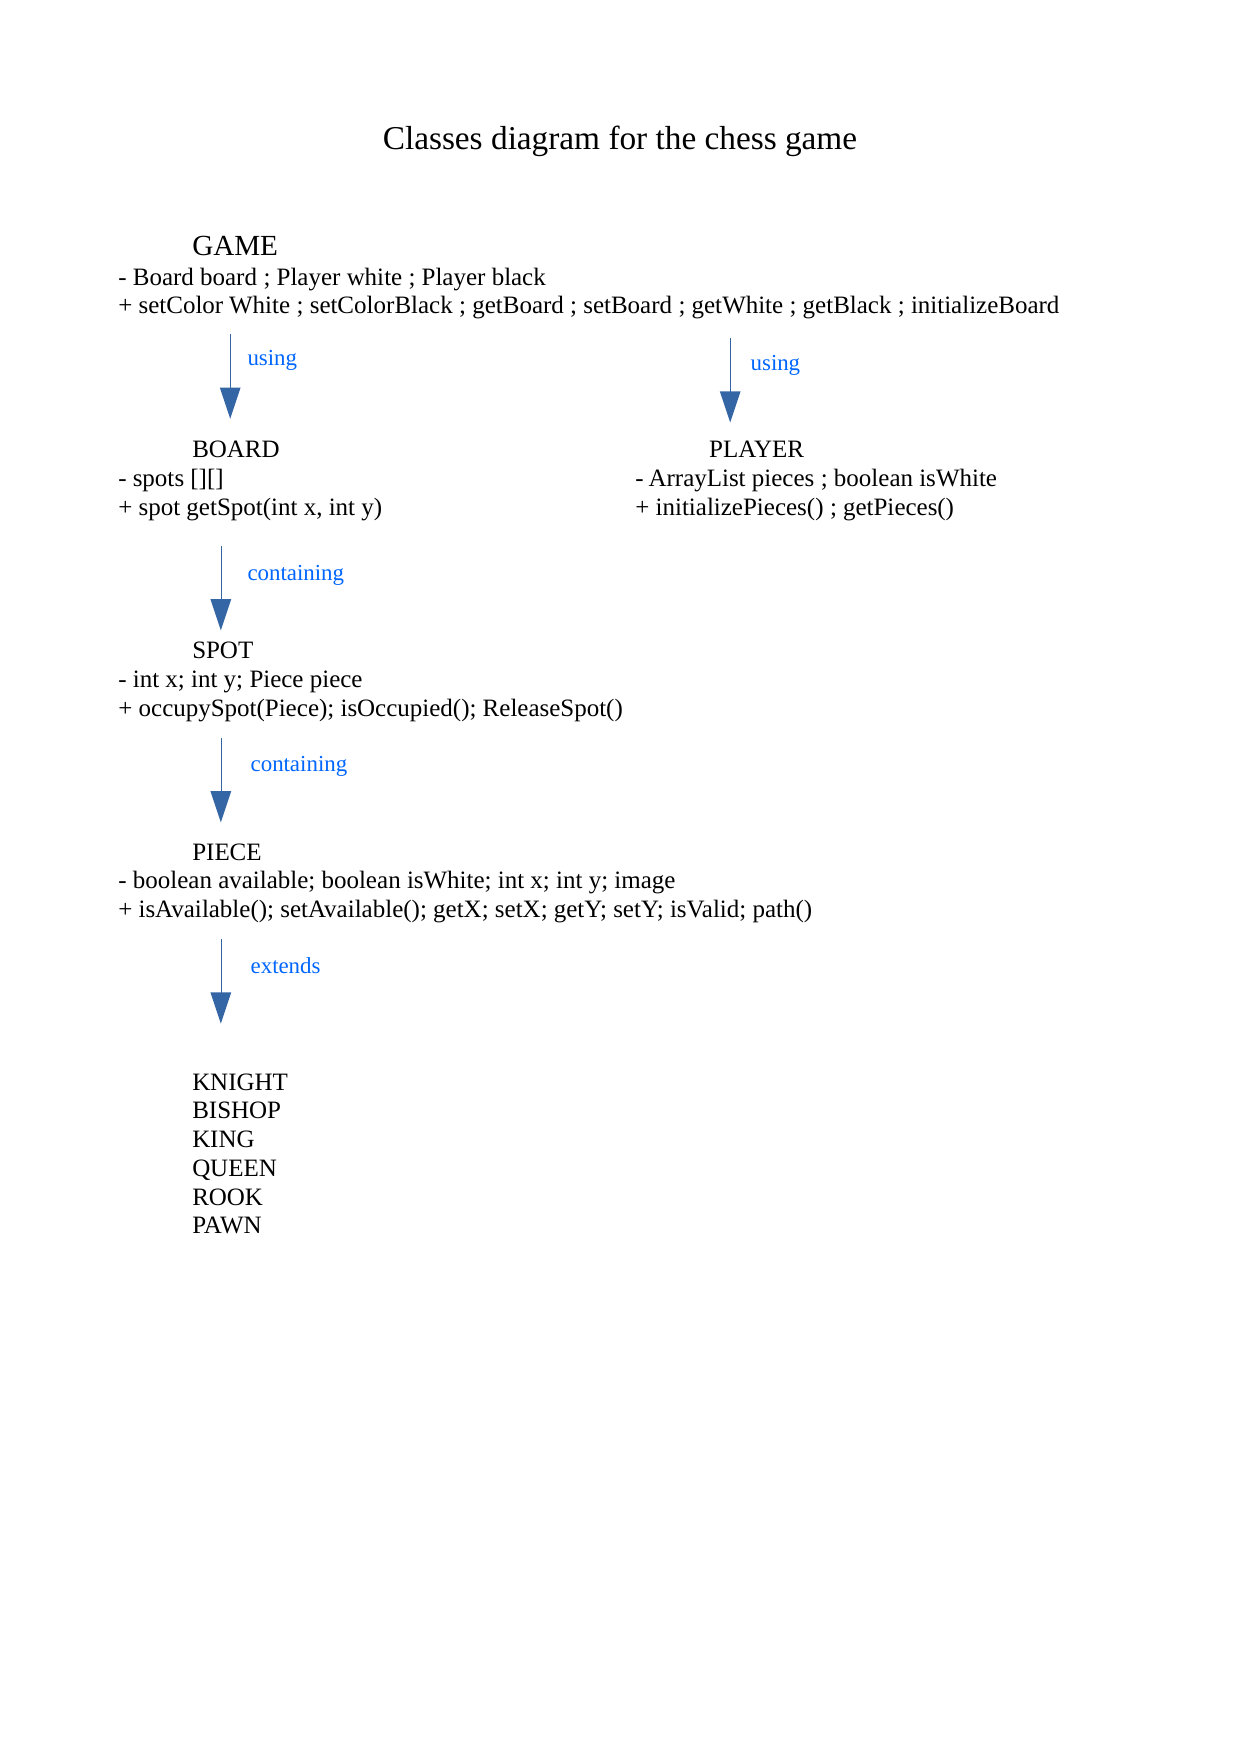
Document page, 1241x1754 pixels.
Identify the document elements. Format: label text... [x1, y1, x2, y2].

text - spots [][] - ArrayList pieces ; boolean isWhite [118, 463, 1122, 492]
text Classes diagram for the chess game [118, 118, 1122, 156]
text + occupySpot(Piece); isOccupied(); ReleaseSpot() [118, 693, 1122, 722]
text BOARD PLAYER [118, 434, 1122, 463]
text SPOT [118, 636, 1122, 664]
text PIECE [118, 837, 1122, 866]
text PAWN [118, 1211, 1122, 1239]
text + setColor White ; setColorBlack ; getBoard ; setBoard ; getWhite ; getBlack ; initializeBoard [118, 291, 1122, 319]
text BISHOP [118, 1096, 1122, 1124]
text GAME [118, 228, 1122, 262]
text ROOK [118, 1182, 1122, 1211]
text - Board board ; Player white ; Player black [118, 262, 1122, 291]
text KING [118, 1124, 1122, 1153]
text + spot getSpot(int x, int y) + initializePieces() ; getPieces() [118, 492, 1122, 521]
text - int x; int y; Piece piece [118, 664, 1122, 693]
text - boolean available; boolean isWhite; int x; int y; image [118, 866, 1122, 894]
text KNIGHT [118, 1067, 1122, 1096]
text + isAvailable(); setAvailable(); getX; setX; getY; setY; isValid; path() [118, 894, 1122, 923]
text QUEEN [118, 1153, 1122, 1182]
